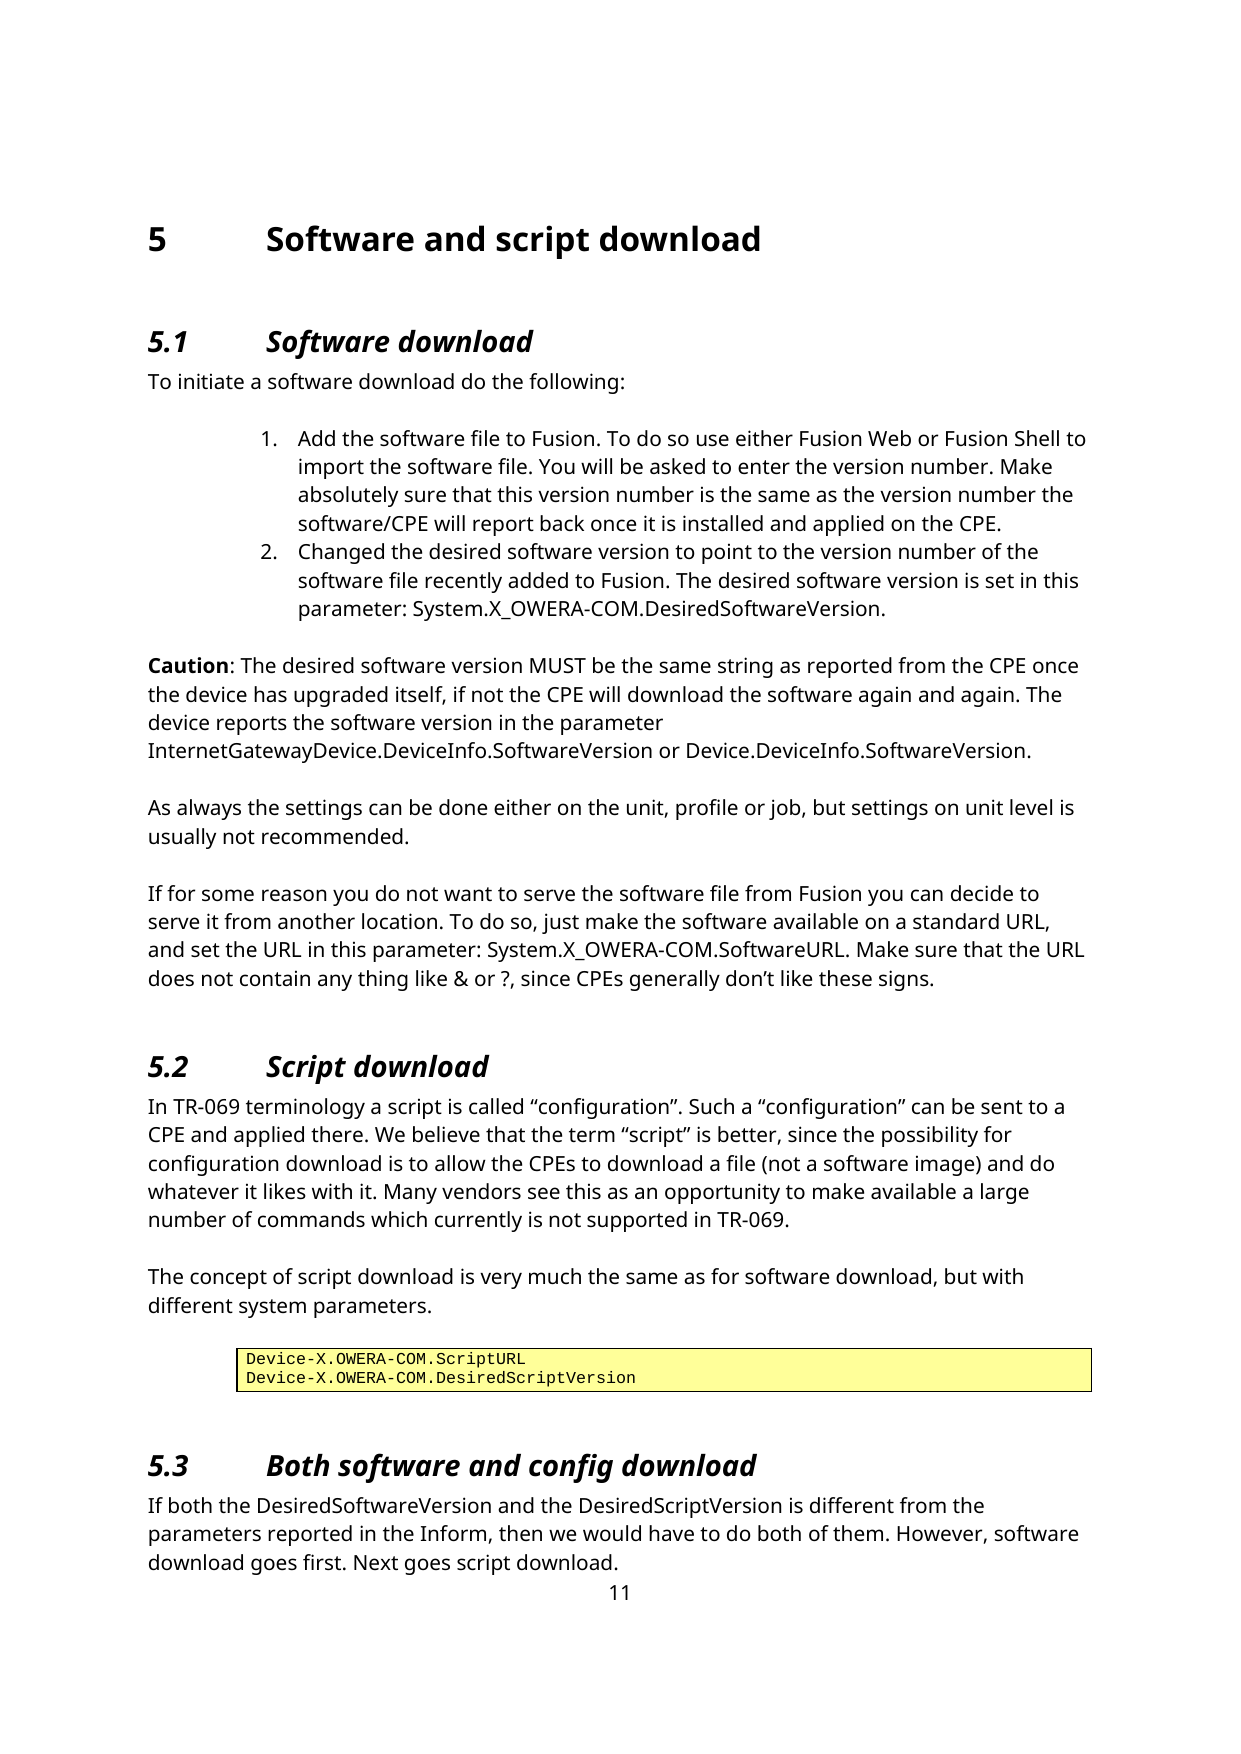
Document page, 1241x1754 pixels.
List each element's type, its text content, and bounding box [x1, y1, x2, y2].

subtitle Software download [148, 321, 1092, 361]
text Device-X.OWERA-COM.ScriptURL [238, 1349, 1091, 1367]
subtitle Software and script download [148, 216, 1092, 261]
text Device-X.OWERA-COM.DesiredScriptVersion [238, 1367, 1091, 1391]
text As always the settings can be done either on the unit, profile or job, but settings on unit level is usually not recommended. [148, 793, 1092, 850]
text If for some reason you do not want to serve the software file from Fusion you can decide to serve it from another location. To do so, just make the software available on a standard URL, and set the URL in this parameter: System.X_OWERA-COM.SoftwareURL. Make sure that the URL does not contain any thing like & or ?, since CPEs generally don’t like these signs. [148, 879, 1092, 992]
subtitle Script download [148, 1046, 1092, 1086]
text The concept of script download is very much the same as for software download, but with different system parameters. [148, 1262, 1092, 1319]
list Changed the desired software version to point to the version number of the software file recently added to Fusion. The desired software version is set in this parameter: System.X_OWERA-COM.DesiredSoftwareVersion. [260, 537, 1092, 623]
text Caution: The desired software version MUST be the same string as reported from the CPE once the device has upgraded itself, if not the CPE will download the software again and again. The device reports the software version in the parameter InternetGatewayDevice.DeviceInfo.SoftwareVersion or Device.DeviceInfo.SoftwareVersion. [148, 651, 1092, 765]
text If both the DesiredSoftwareVersion and the DesiredScriptVersion is different from the parameters reported in the Inform, then we would have to do both of them. However, software download goes first. Next goes script download. [148, 1491, 1092, 1576]
text In TR-069 terminology a script is called “configuration”. Such a “configuration” can be sent to a CPE and applied there. We believe that the term “script” is better, since the possibility for configuration download is to allow the CPEs to download a file (not a software image) and do whatever it likes with it. Many vendors see this as an opportunity to make available a large number of commands which currently is not supported in TR-069. [148, 1092, 1092, 1234]
text To initiate a software download do the following: [148, 367, 1092, 395]
list Add the software file to Fusion. To do so use either Fusion Web or Fusion Shell to import the software file. You will be asked to enter the version number. Make absolutely sure that this version number is the same as the version number the software/CPE will report back once it is installed and applied on the CPE. [260, 424, 1092, 537]
subtitle Both software and config download [148, 1445, 1092, 1485]
